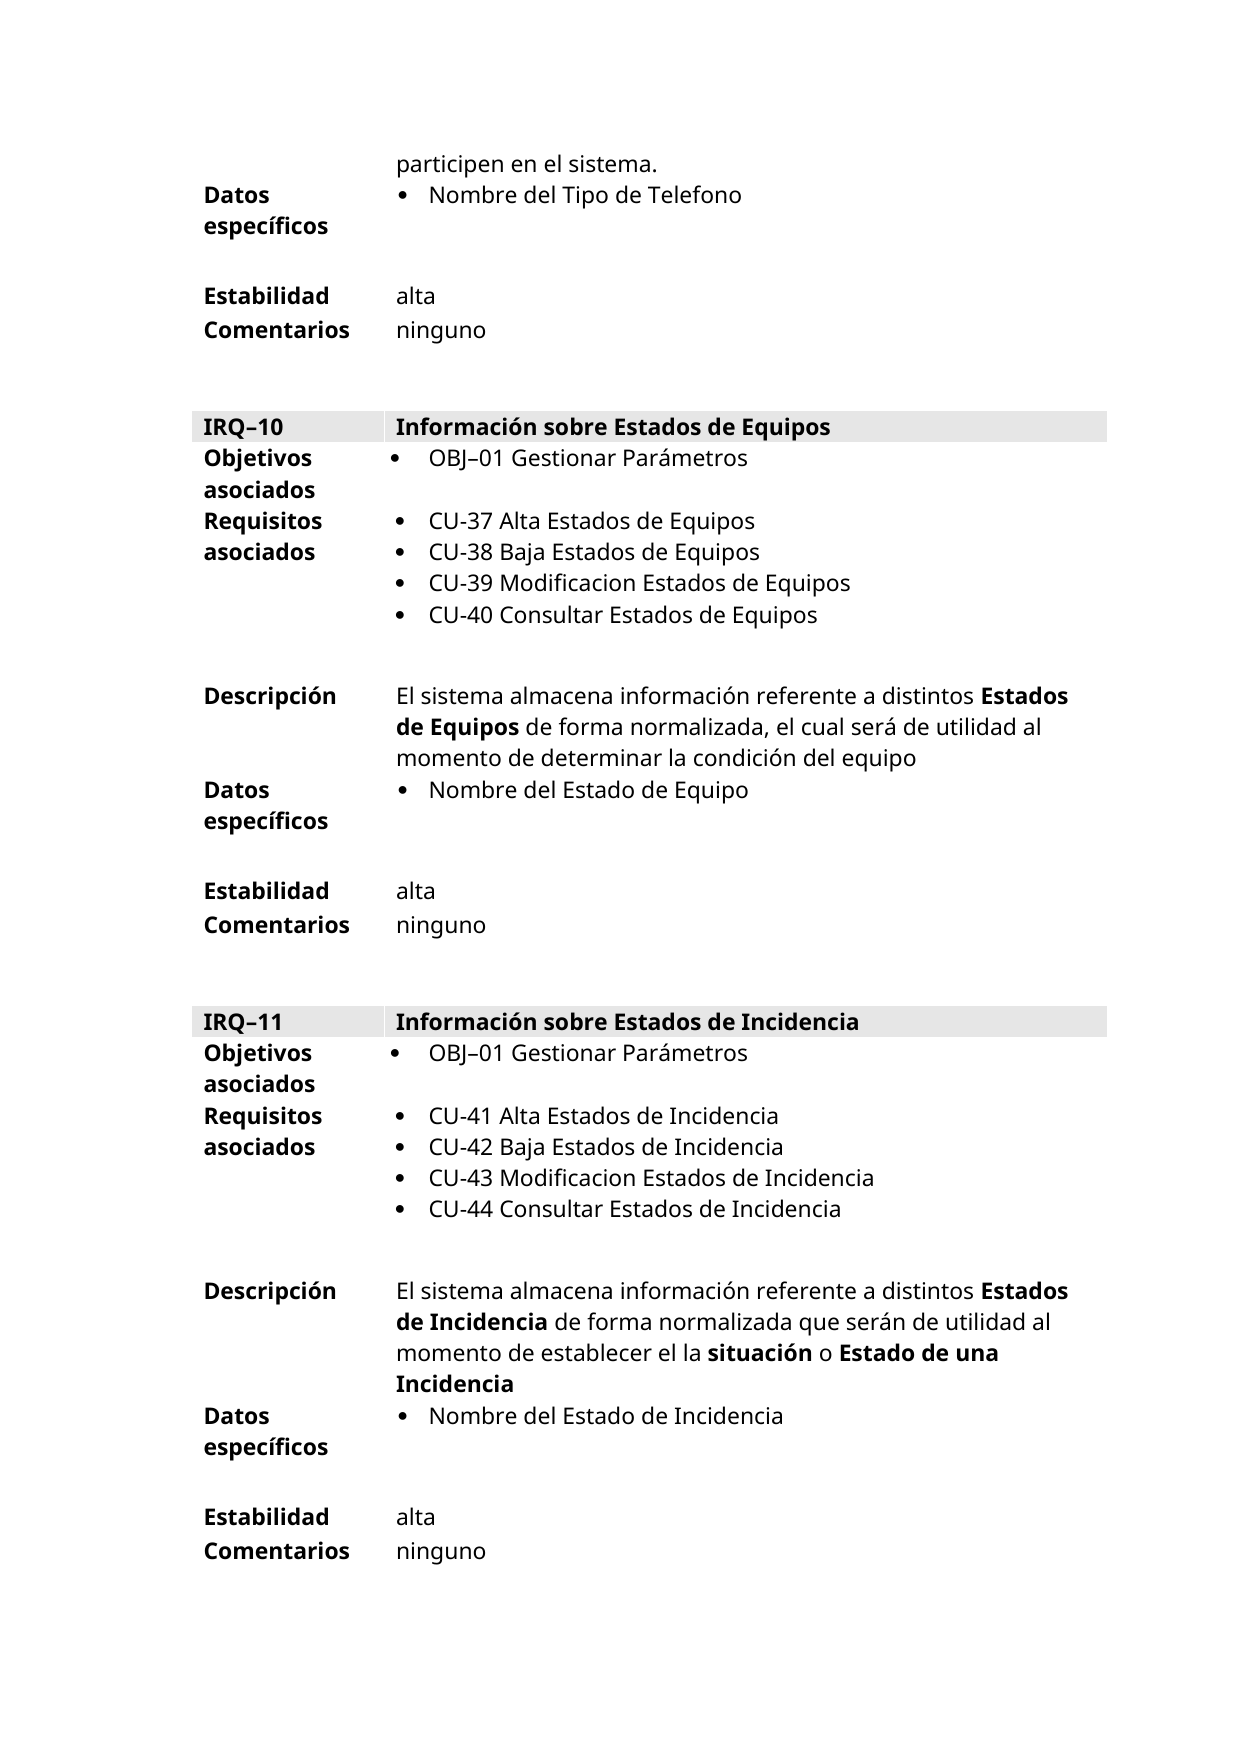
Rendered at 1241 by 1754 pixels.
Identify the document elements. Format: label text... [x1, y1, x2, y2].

table_cell [590, 280, 1107, 311]
table_cell Comentarios [192, 906, 384, 943]
table_cell Comentarios [192, 311, 384, 349]
table_cell Objetivos asociados [192, 443, 384, 505]
table_cell Nombre del Estado de Incidencia [385, 1400, 1107, 1501]
table_cell [192, 836, 384, 875]
table_cell Datos específicos [192, 179, 384, 241]
table_cell Estabilidad [192, 280, 384, 311]
table_cell participen en el sistema. [385, 148, 1107, 179]
table_cell Datos específicos [192, 774, 384, 836]
table_cell alta [385, 280, 589, 311]
table_cell ninguno [385, 1532, 1107, 1569]
table_cell Estabilidad [192, 1501, 384, 1532]
table_cell CU-41 Alta Estados de Incidencia CU-42 Baja Estados de Incidencia CU-43 Modificacion Estados de Incidencia CU-44 Consultar Estados de Incidencia [385, 1100, 1107, 1274]
table_cell OBJ–01 Gestionar Parámetros [385, 1037, 1107, 1099]
table_cell alta [385, 875, 589, 906]
table_cell ninguno [385, 311, 1107, 349]
table_cell Comentarios [192, 1532, 384, 1569]
table_cell Datos específicos [192, 1400, 384, 1462]
table_cell [590, 875, 1107, 906]
table_cell OBJ–01 Gestionar Parámetros [385, 443, 1107, 505]
table_cell ninguno [385, 906, 1107, 943]
table_cell Objetivos asociados [192, 1037, 384, 1099]
table_cell [192, 241, 384, 280]
table_cell Descripción [192, 680, 384, 774]
table_cell [590, 1501, 1107, 1532]
table_header Información sobre Estados de Equipos [385, 411, 1107, 442]
table_cell [192, 148, 384, 179]
table_cell CU-37 Alta Estados de Equipos CU-38 Baja Estados de Equipos CU-39 Modificacion Estados de Equipos CU-40 Consultar Estados de Equipos [385, 505, 1107, 680]
table_cell [192, 1462, 384, 1501]
table_cell Nombre del Tipo de Telefono [385, 179, 1107, 280]
table_cell Requisitos asociados [192, 505, 384, 680]
table_cell El sistema almacena información referente a distintos Estados de Incidencia de forma normalizada que serán de utilidad al momento de establecer el la situación o Estado de una Incidencia [385, 1275, 1107, 1399]
table_cell Requisitos asociados [192, 1100, 384, 1274]
table_cell Descripción [192, 1275, 384, 1399]
table_header IRQ–11 [192, 1006, 384, 1037]
table_cell Estabilidad [192, 875, 384, 906]
table_header Información sobre Estados de Incidencia [385, 1006, 1107, 1037]
table_cell alta [385, 1501, 589, 1532]
table_cell El sistema almacena información referente a distintos Estados de Equipos de forma normalizada, el cual será de utilidad al momento de determinar la condición del equipo [385, 680, 1107, 774]
table_header IRQ–10 [192, 411, 384, 442]
table_cell Nombre del Estado de Equipo [385, 774, 1107, 875]
